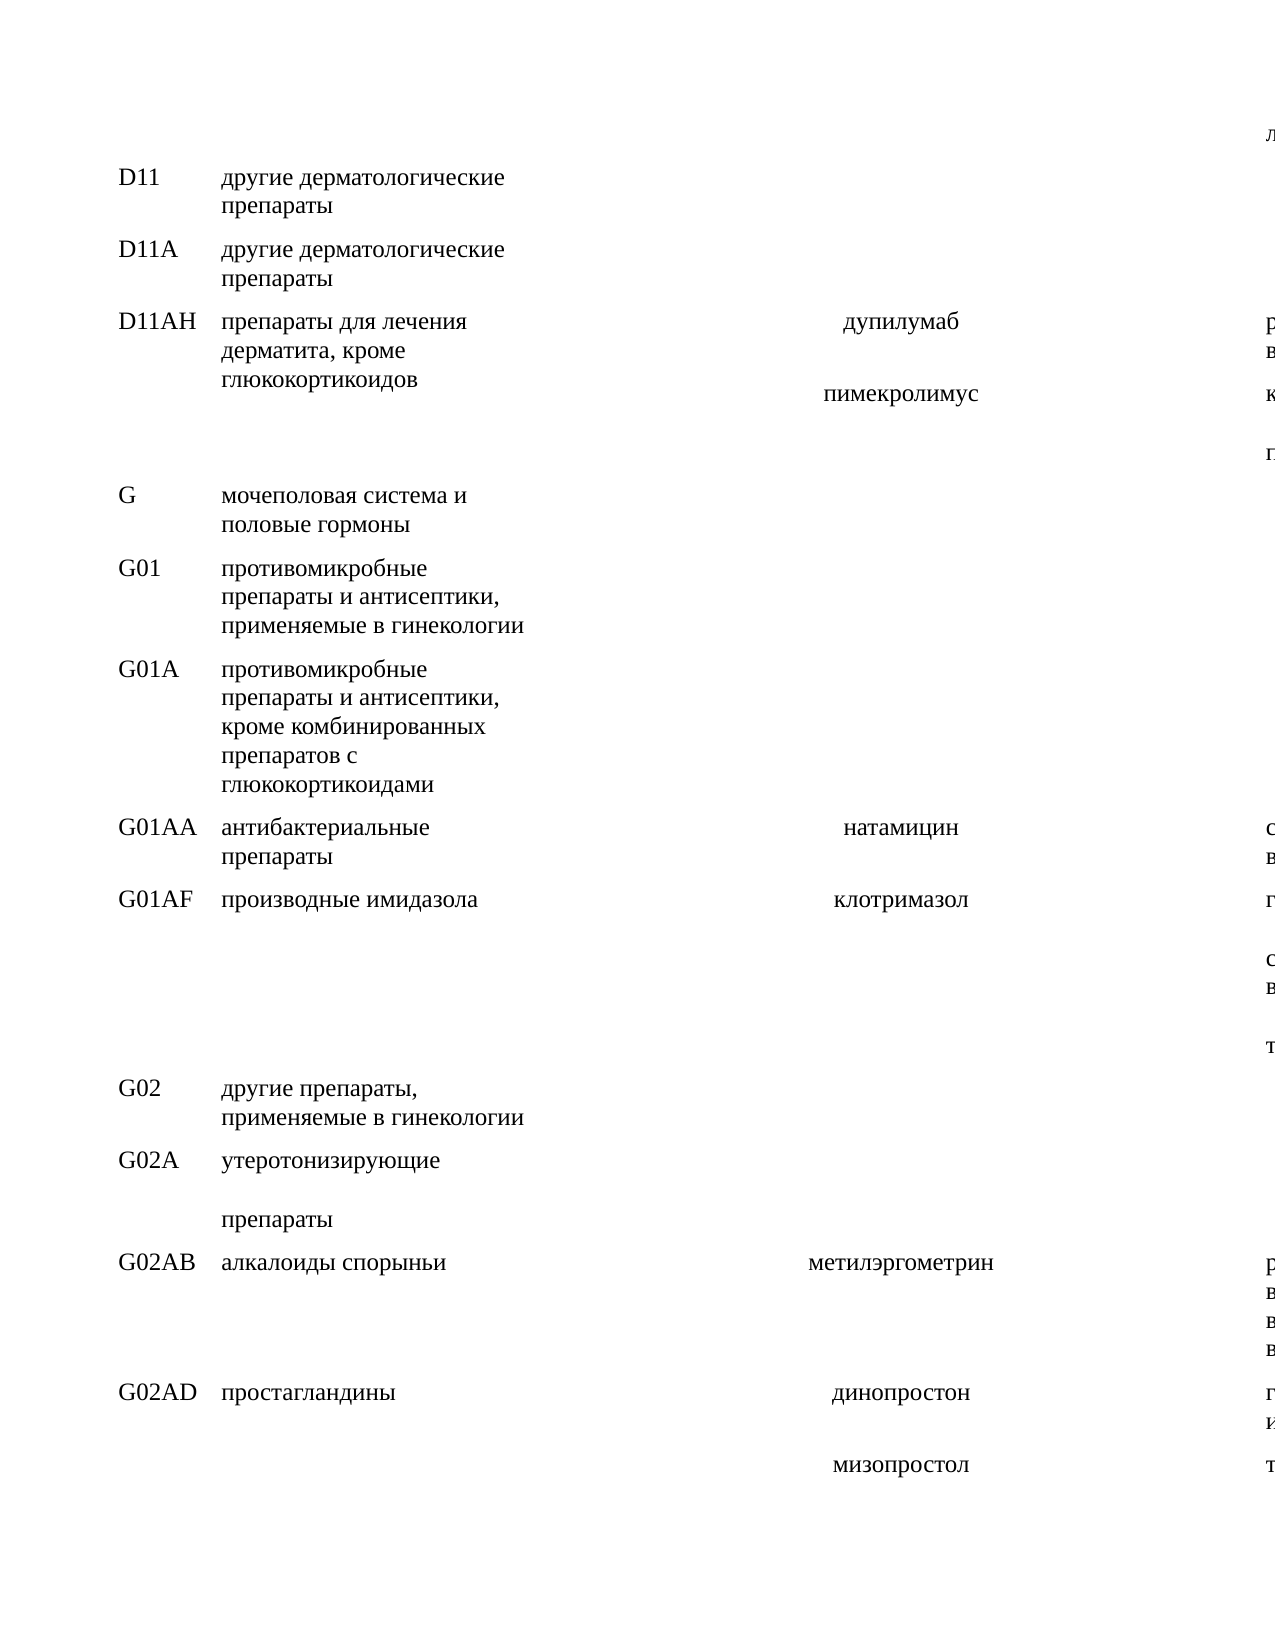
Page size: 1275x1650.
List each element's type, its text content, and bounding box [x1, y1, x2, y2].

table_cell [537, 1146, 1266, 1247]
table_cell G02AD [118, 1377, 221, 1449]
table_cell [1266, 654, 1275, 812]
table_cell пимекролимус [537, 379, 1266, 480]
table_cell G02A [118, 1146, 221, 1247]
table_cell [537, 654, 1266, 812]
table_cell противомикробные препараты и антисептики, кроме комбинированных препаратов с глюкокортикоидами [221, 654, 537, 812]
table_cell [118, 118, 221, 162]
table_cell [1266, 234, 1275, 306]
table_cell алкалоиды спорыньи [221, 1247, 537, 1377]
table_cell [1266, 162, 1275, 234]
table_cell производные имидазола [221, 885, 537, 1073]
table_cell G01AF [118, 885, 221, 1073]
table_cell [1266, 480, 1275, 553]
table_cell таблетки [1266, 1462, 1275, 1493]
table_cell G01 [118, 553, 221, 654]
table_cell G02AB [118, 1247, 221, 1377]
table_cell D11A [118, 234, 221, 306]
table_cell D11 [118, 162, 221, 234]
table_cell метилэргометрин [537, 1247, 1266, 1377]
table_cell простагландины [221, 1377, 537, 1449]
table_cell динопростон [537, 1377, 1266, 1449]
table_cell [537, 553, 1266, 654]
table_cell [537, 118, 1266, 162]
table_cell [537, 162, 1266, 234]
table_cell [118, 1449, 221, 1493]
table_cell [221, 1449, 537, 1493]
table_cell [221, 118, 537, 162]
table_cell гель интрацервикальный [1266, 1390, 1275, 1449]
table_cell [1266, 1146, 1275, 1247]
table_cell другие дерматологические препараты [221, 162, 537, 234]
table_cell G01A [118, 654, 221, 812]
table_cell [537, 234, 1266, 306]
table_cell противомикробные препараты и антисептики, применяемые в гинекологии [221, 553, 537, 654]
table_cell другие препараты, применяемые в гинекологии [221, 1073, 537, 1146]
table_cell другие дерматологические препараты [221, 234, 537, 306]
table_cell G02 [118, 1073, 221, 1146]
table_cell препараты для лечения дерматита, кроме глюкокортикоидов [221, 306, 537, 480]
table_cell клотримазол [537, 885, 1266, 1073]
table_cell G [118, 480, 221, 553]
table_cell натамицин [537, 812, 1266, 884]
table_cell G01AА [118, 812, 221, 884]
table_cell [537, 480, 1266, 553]
table_cell D11AН [118, 306, 221, 480]
table_cell [1266, 1073, 1275, 1146]
table_cell мизопростол [537, 1449, 1266, 1493]
table_cell утеротонизирующие препараты [221, 1146, 537, 1247]
table_cell антибактериальные препараты [221, 812, 537, 884]
table_cell [537, 1073, 1266, 1146]
table_cell [1266, 553, 1275, 654]
table_cell крем для наружного применения [1266, 379, 1275, 449]
table_cell дупилумаб [537, 306, 1266, 378]
table_cell мочеполовая система и половые гормоны [221, 480, 537, 553]
